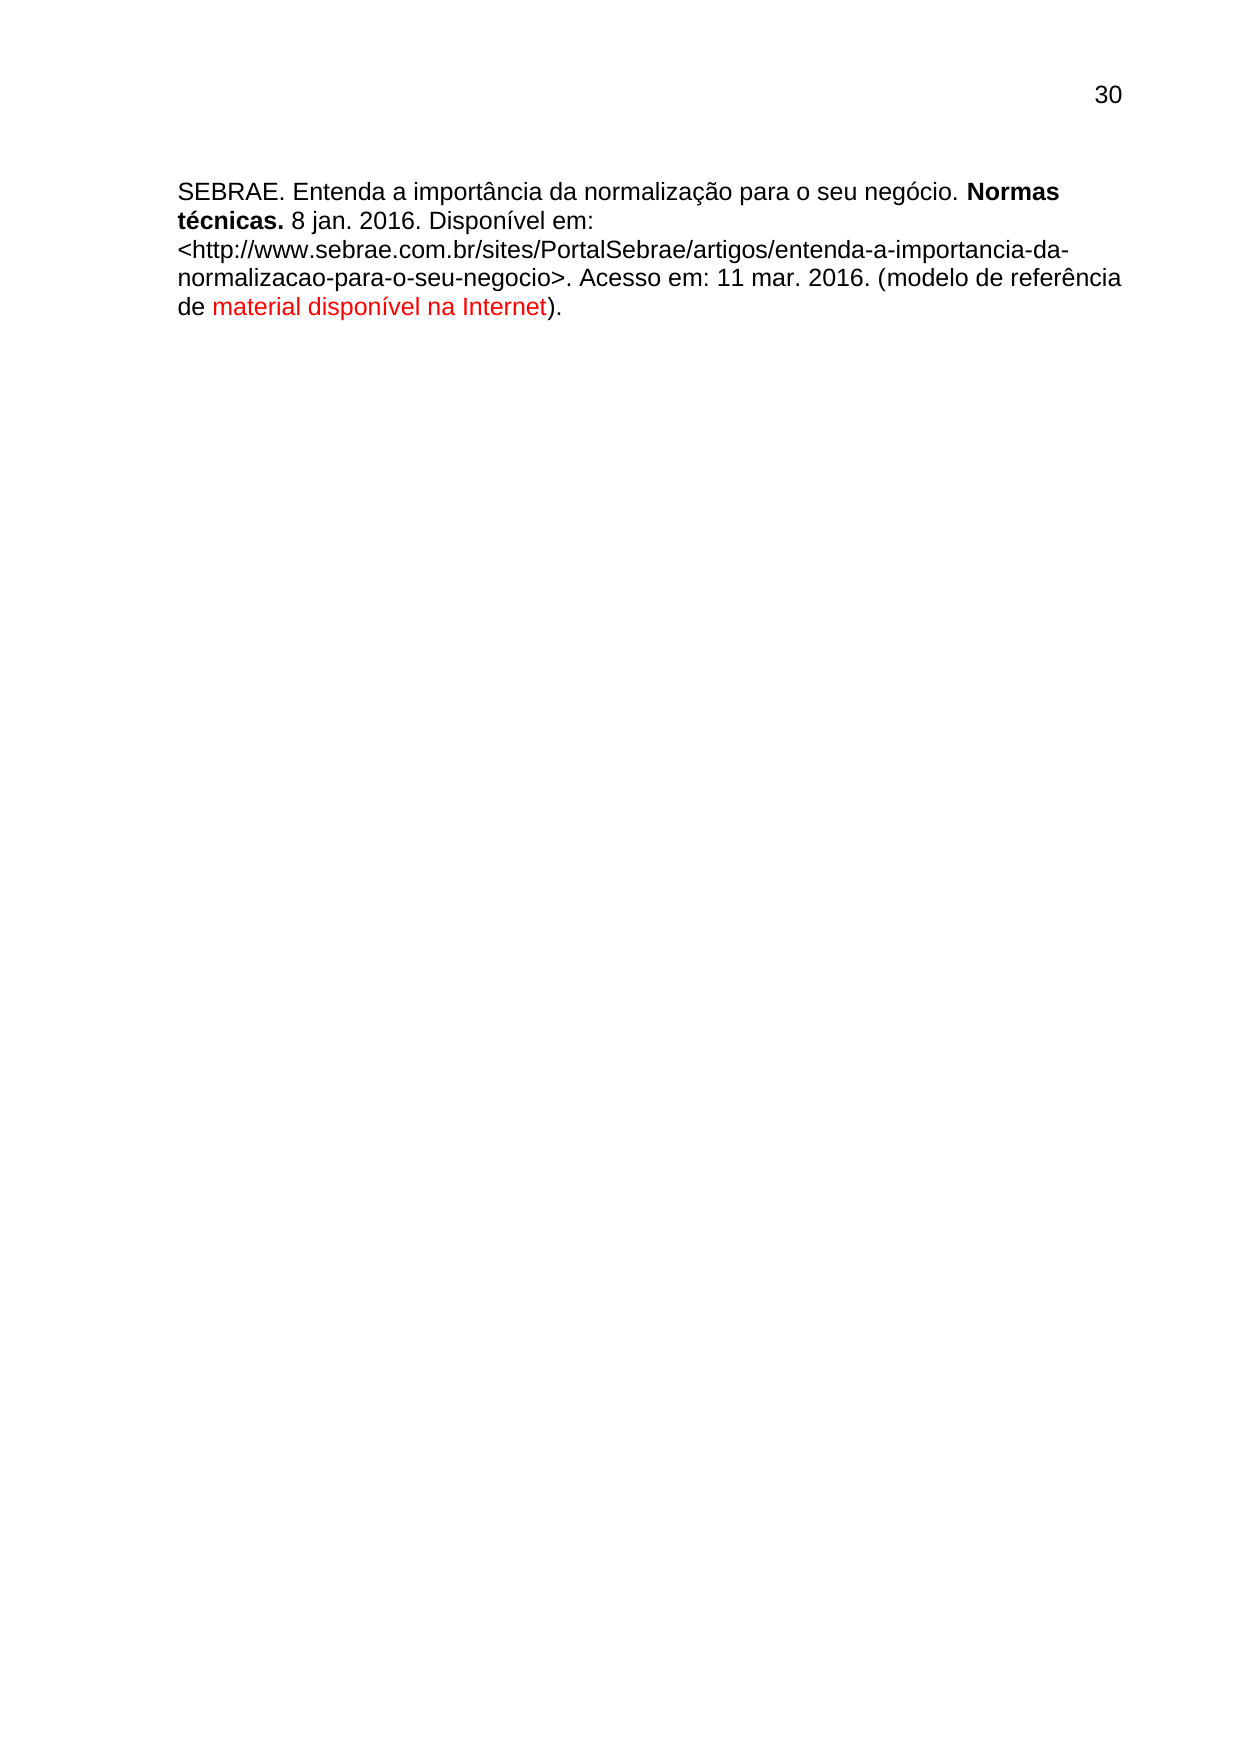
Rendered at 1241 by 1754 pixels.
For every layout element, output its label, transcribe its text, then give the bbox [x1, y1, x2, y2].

text SEBRAE. Entenda a importância da normalização para o seu negócio. Normas técnicas. 8 jan. 2016. Disponível em: <http://www.sebrae.com.br/sites/PortalSebrae/artigos/entenda-a-importancia-da-normalizacao-para-o-seu-negocio>. Acesso em: 11 mar. 2016. (modelo de referência de material disponível na Internet). [177, 177, 1122, 321]
